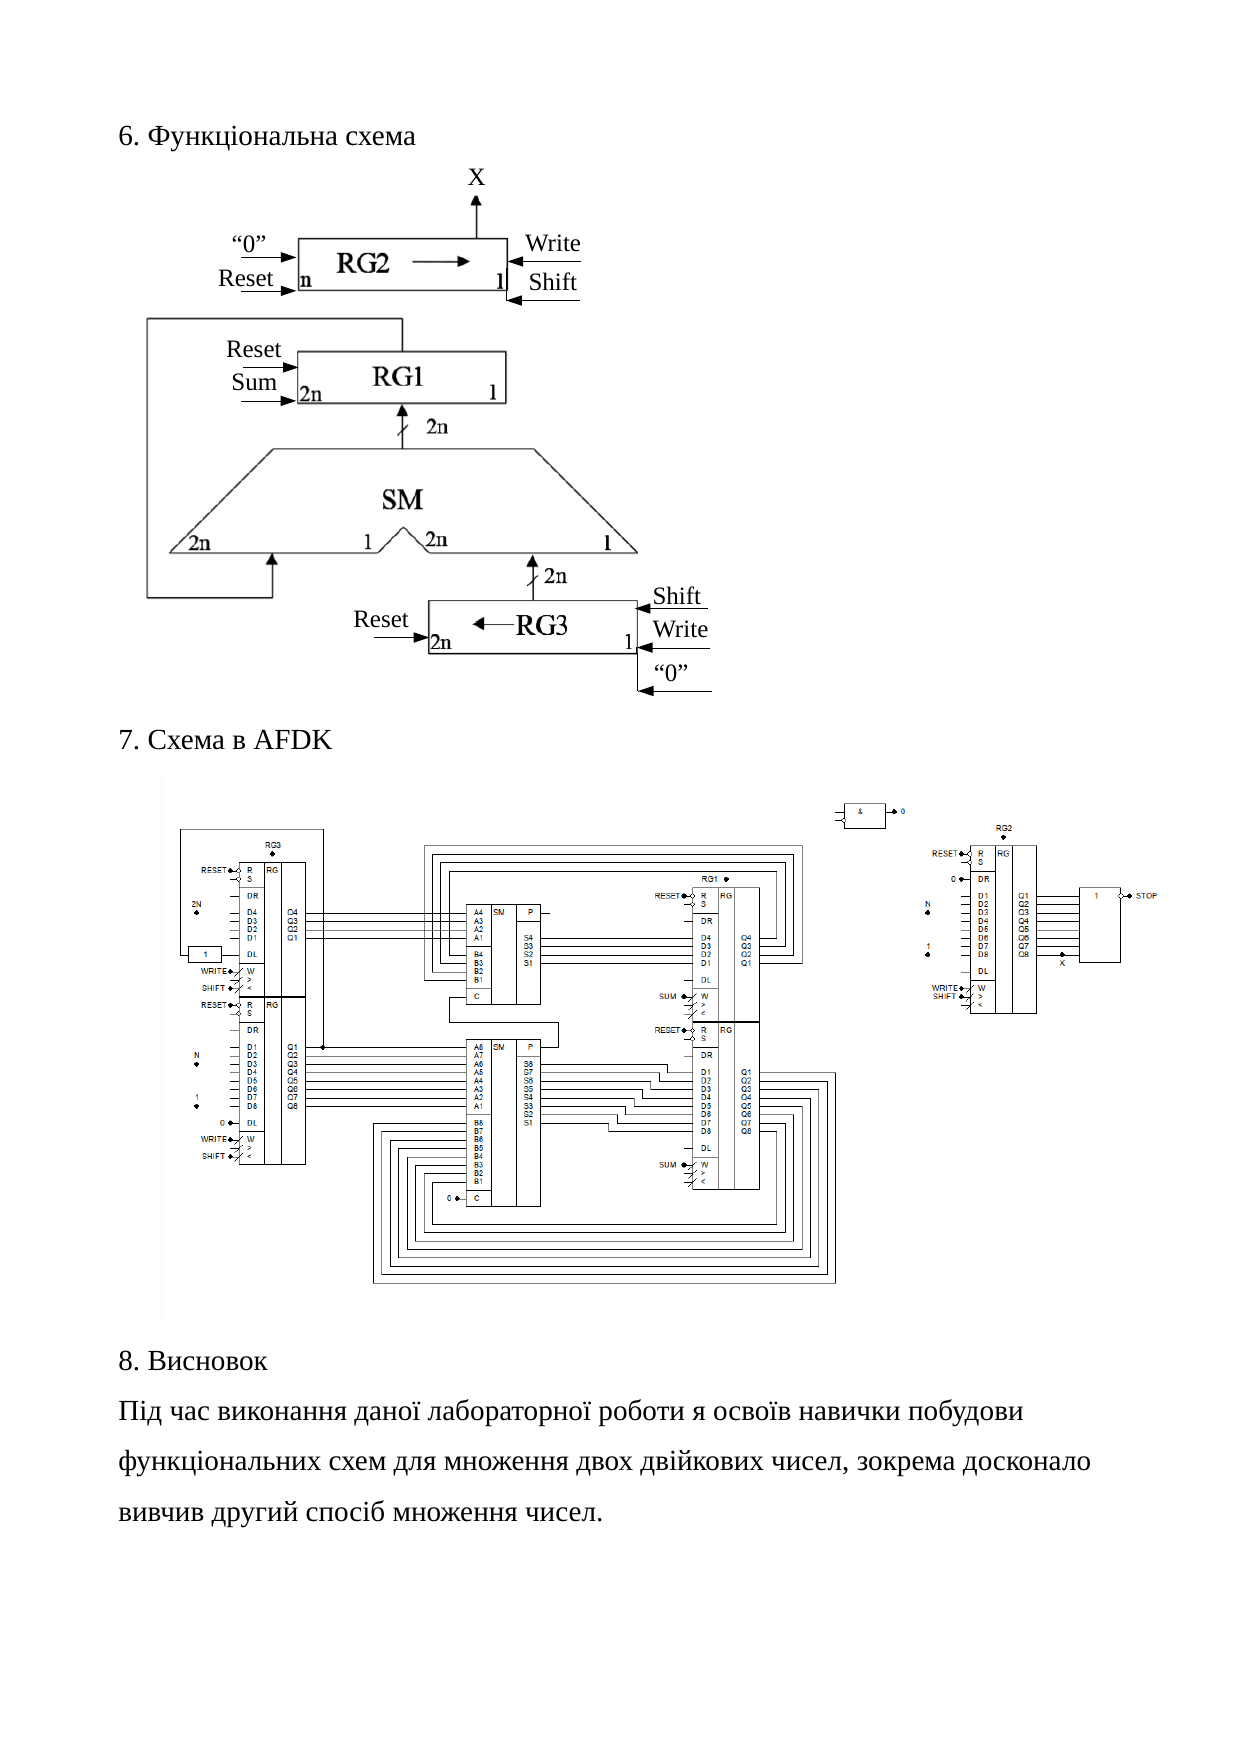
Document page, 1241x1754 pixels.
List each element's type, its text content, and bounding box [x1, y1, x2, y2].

text 6. Функціональна схема [118, 118, 1122, 152]
picture [161, 777, 1166, 1326]
text 8. Висновок [118, 773, 1122, 1376]
picture [139, 162, 645, 656]
text Під час виконання даної лабораторної роботи я освоїв навички побудови функціональних схем для множення двох двійкових чисел, зокрема досконало вивчив другий спосіб множення чисел. [118, 1393, 1122, 1527]
text 7. Схема в AFDK [118, 722, 1122, 756]
